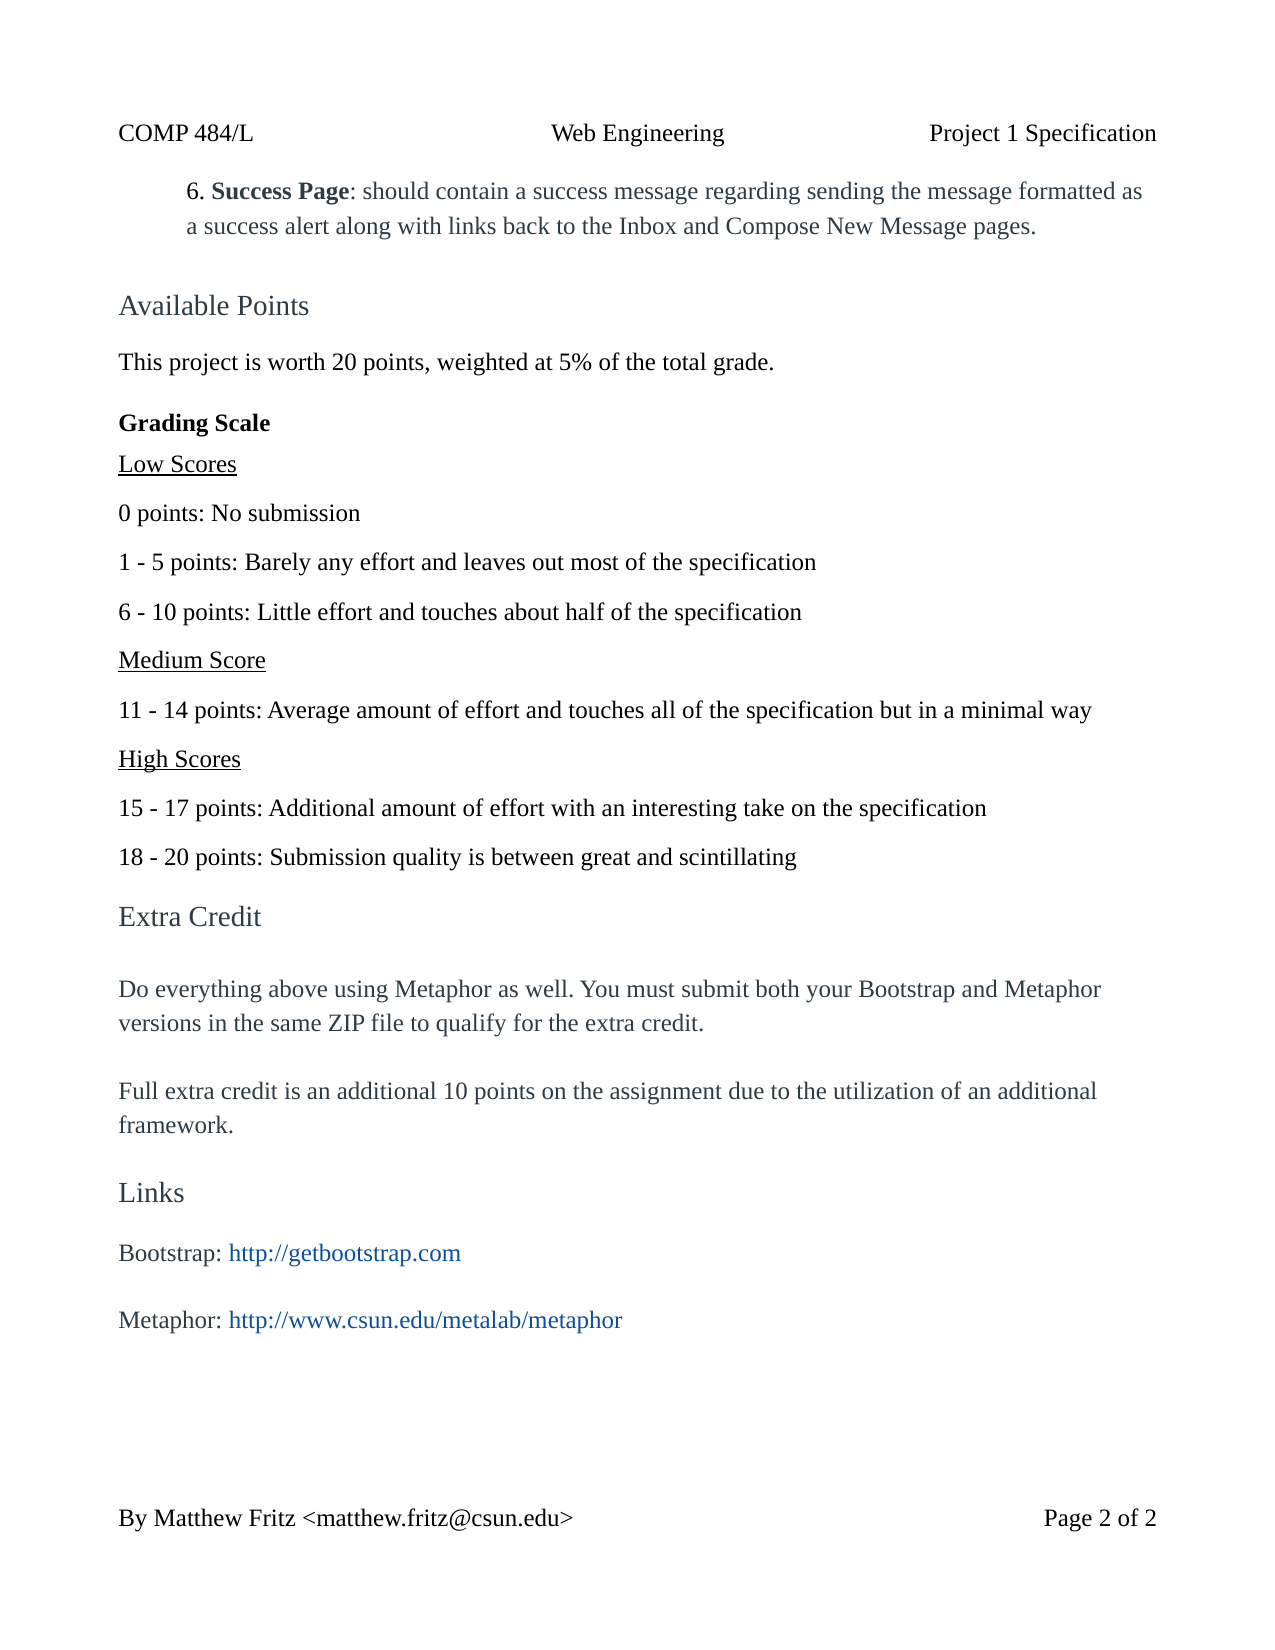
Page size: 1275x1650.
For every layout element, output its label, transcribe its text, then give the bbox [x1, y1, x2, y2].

text 18 - 20 points: Submission quality is between great and scintillating [118, 842, 1157, 871]
text Do everything above using Metaphor as well. You must submit both your Bootstrap and Metaphor versions in the same ZIP file to qualify for the extra credit. [118, 974, 1157, 1037]
subtitle Grading Scale [118, 408, 1157, 437]
text 15 - 17 points: Additional amount of effort with an interesting take on the specification [118, 793, 1157, 822]
text Medium Score [118, 646, 1157, 674]
text This project is worth 20 points, weighted at 5% of the total grade. [118, 347, 1157, 375]
text High Scores [118, 744, 1157, 772]
text Full extra credit is an additional 10 points on the assignment due to the utilization of an additional framework. [118, 1076, 1157, 1139]
subtitle Links [118, 1176, 1157, 1209]
subtitle Available Points [118, 288, 1157, 322]
list Success Page: should contain a success message regarding sending the message formatted as a success alert along with links back to the Inbox and Compose New Message pages. [118, 176, 1157, 239]
text 1 - 5 points: Barely any effort and leaves out most of the specification [118, 547, 1157, 576]
subtitle Extra Credit [118, 899, 1157, 933]
text Metaphor: http://www.csun.edu/metalab/metaphor [118, 1305, 1157, 1334]
text Bootstrap: http://getbootstrap.com [118, 1238, 1157, 1267]
text 11 - 14 points: Average amount of effort and touches all of the specification but in a minimal way [118, 695, 1157, 723]
text 6 - 10 points: Little effort and touches about half of the specification [118, 597, 1157, 625]
text Low Scores [118, 449, 1157, 478]
text 0 points: No submission [118, 498, 1157, 527]
